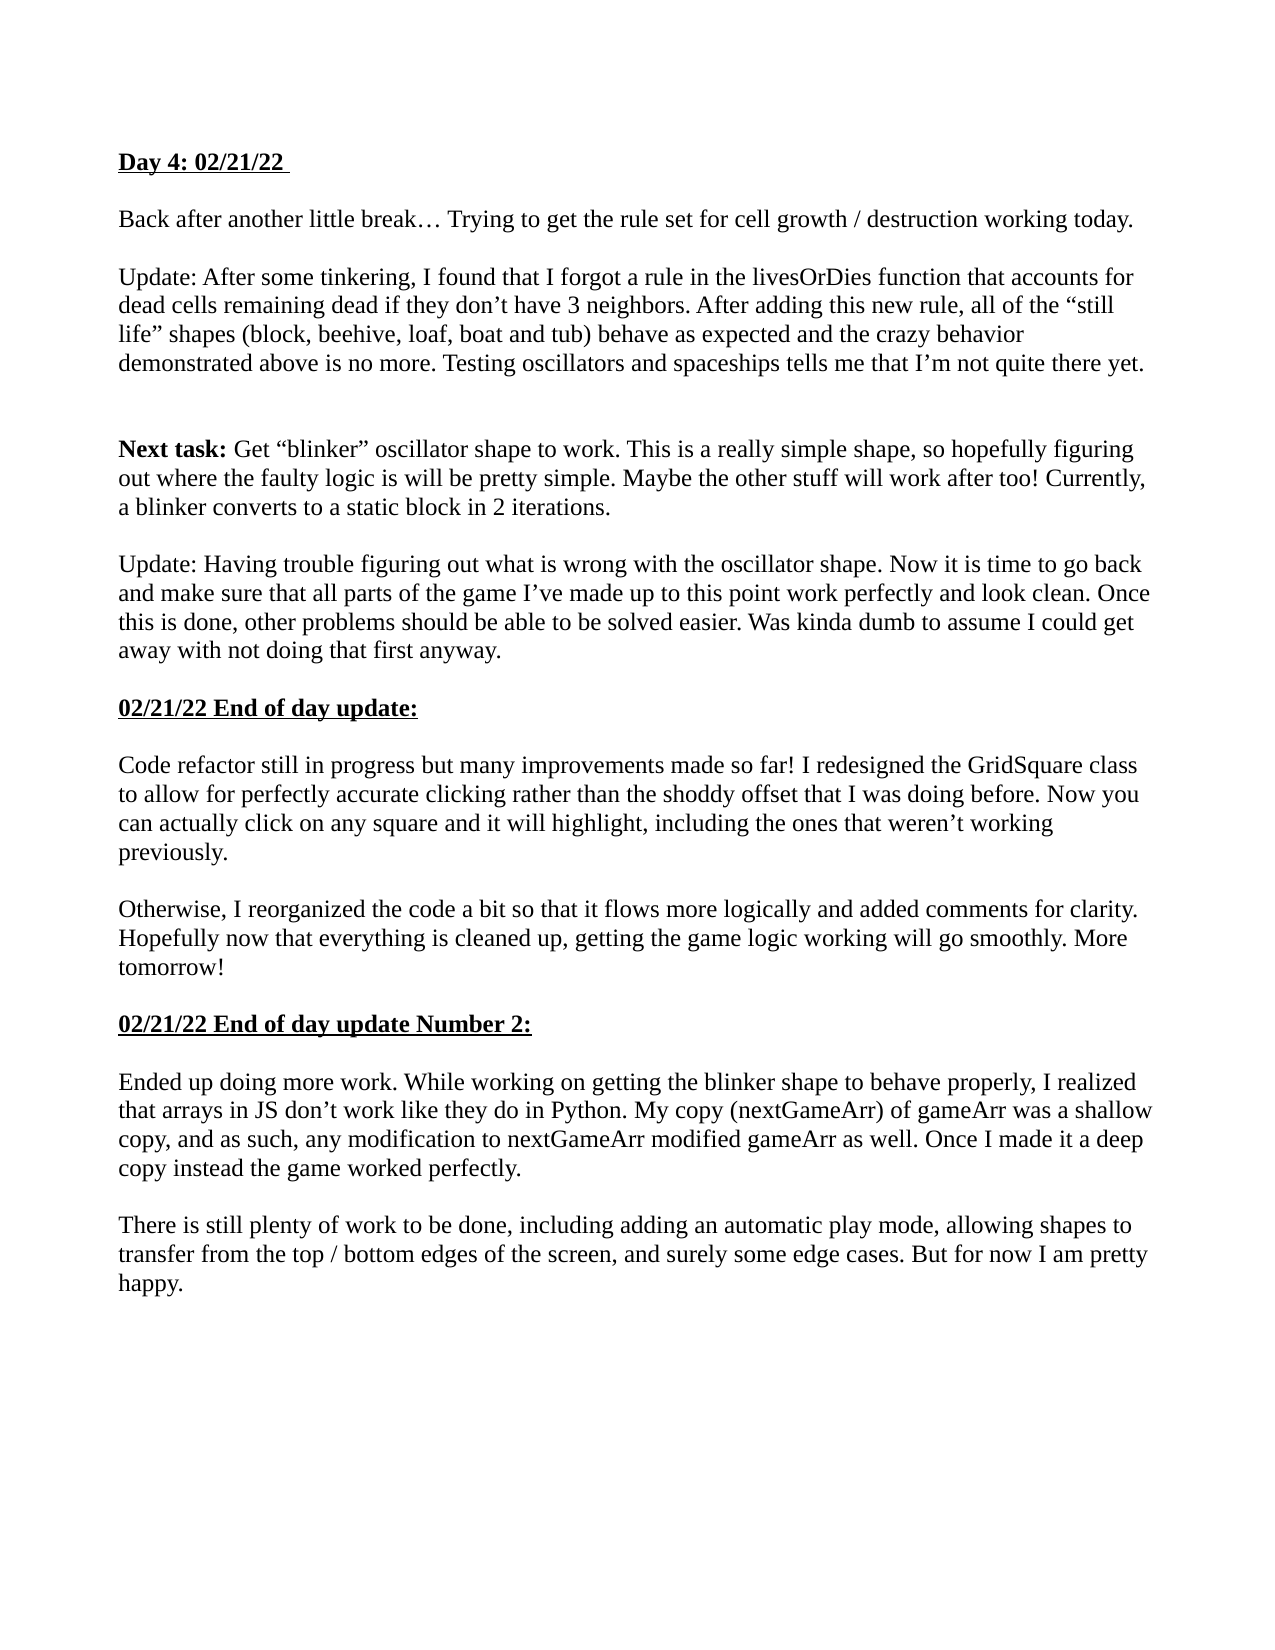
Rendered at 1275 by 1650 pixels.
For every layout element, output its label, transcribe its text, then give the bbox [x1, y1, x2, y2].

text Code refactor still in progress but many improvements made so far! I redesigned the GridSquare class to allow for perfectly accurate clicking rather than the shoddy offset that I was doing before. Now you can actually click on any square and it will highlight, including the ones that weren’t working previously. [118, 751, 1157, 866]
text There is still plenty of work to be done, including adding an automatic play mode, allowing shapes to transfer from the top / bottom edges of the screen, and surely some edge cases. But for now I am pretty happy. [118, 1211, 1157, 1297]
text 02/21/22 End of day update: [118, 693, 1157, 722]
text Next task: Get “blinker” oscillator shape to work. This is a really simple shape, so hopefully figuring out where the faulty logic is will be pretty simple. Maybe the other stuff will work after too! Currently, a blinker converts to a static block in 2 iterations. [118, 434, 1157, 521]
text 02/21/22 End of day update Number 2: [118, 1009, 1157, 1038]
text Update: After some tinkering, I found that I forgot a rule in the livesOrDies function that accounts for dead cells remaining dead if they don’t have 3 neighbors. After adding this new rule, all of the “still life” shapes (block, beehive, loaf, boat and tub) behave as expected and the crazy behavior demonstrated above is no more. Testing oscillators and spaceships tells me that I’m not quite there yet. [118, 262, 1157, 377]
text Update: Having trouble figuring out what is wrong with the oscillator shape. Now it is time to go back and make sure that all parts of the game I’ve made up to this point work perfectly and look clean. Once this is done, other problems should be able to be solved easier. Was kinda dumb to assume I could get away with not doing that first anyway. [118, 549, 1157, 664]
text Day 4: 02/21/22 [118, 147, 1157, 176]
text Otherwise, I reorganized the code a bit so that it flows more logically and added comments for clarity. Hopefully now that everything is cleaned up, getting the game logic working will go smoothly. More tomorrow! [118, 894, 1157, 981]
text Back after another little break… Trying to get the rule set for cell growth / destruction working today. [118, 204, 1157, 233]
text Ended up doing more work. While working on getting the blinker shape to behave properly, I realized that arrays in JS don’t work like they do in Python. My copy (nextGameArr) of gameArr was a shallow copy, and as such, any modification to nextGameArr modified gameArr as well. Once I made it a deep copy instead the game worked perfectly. [118, 1067, 1157, 1182]
